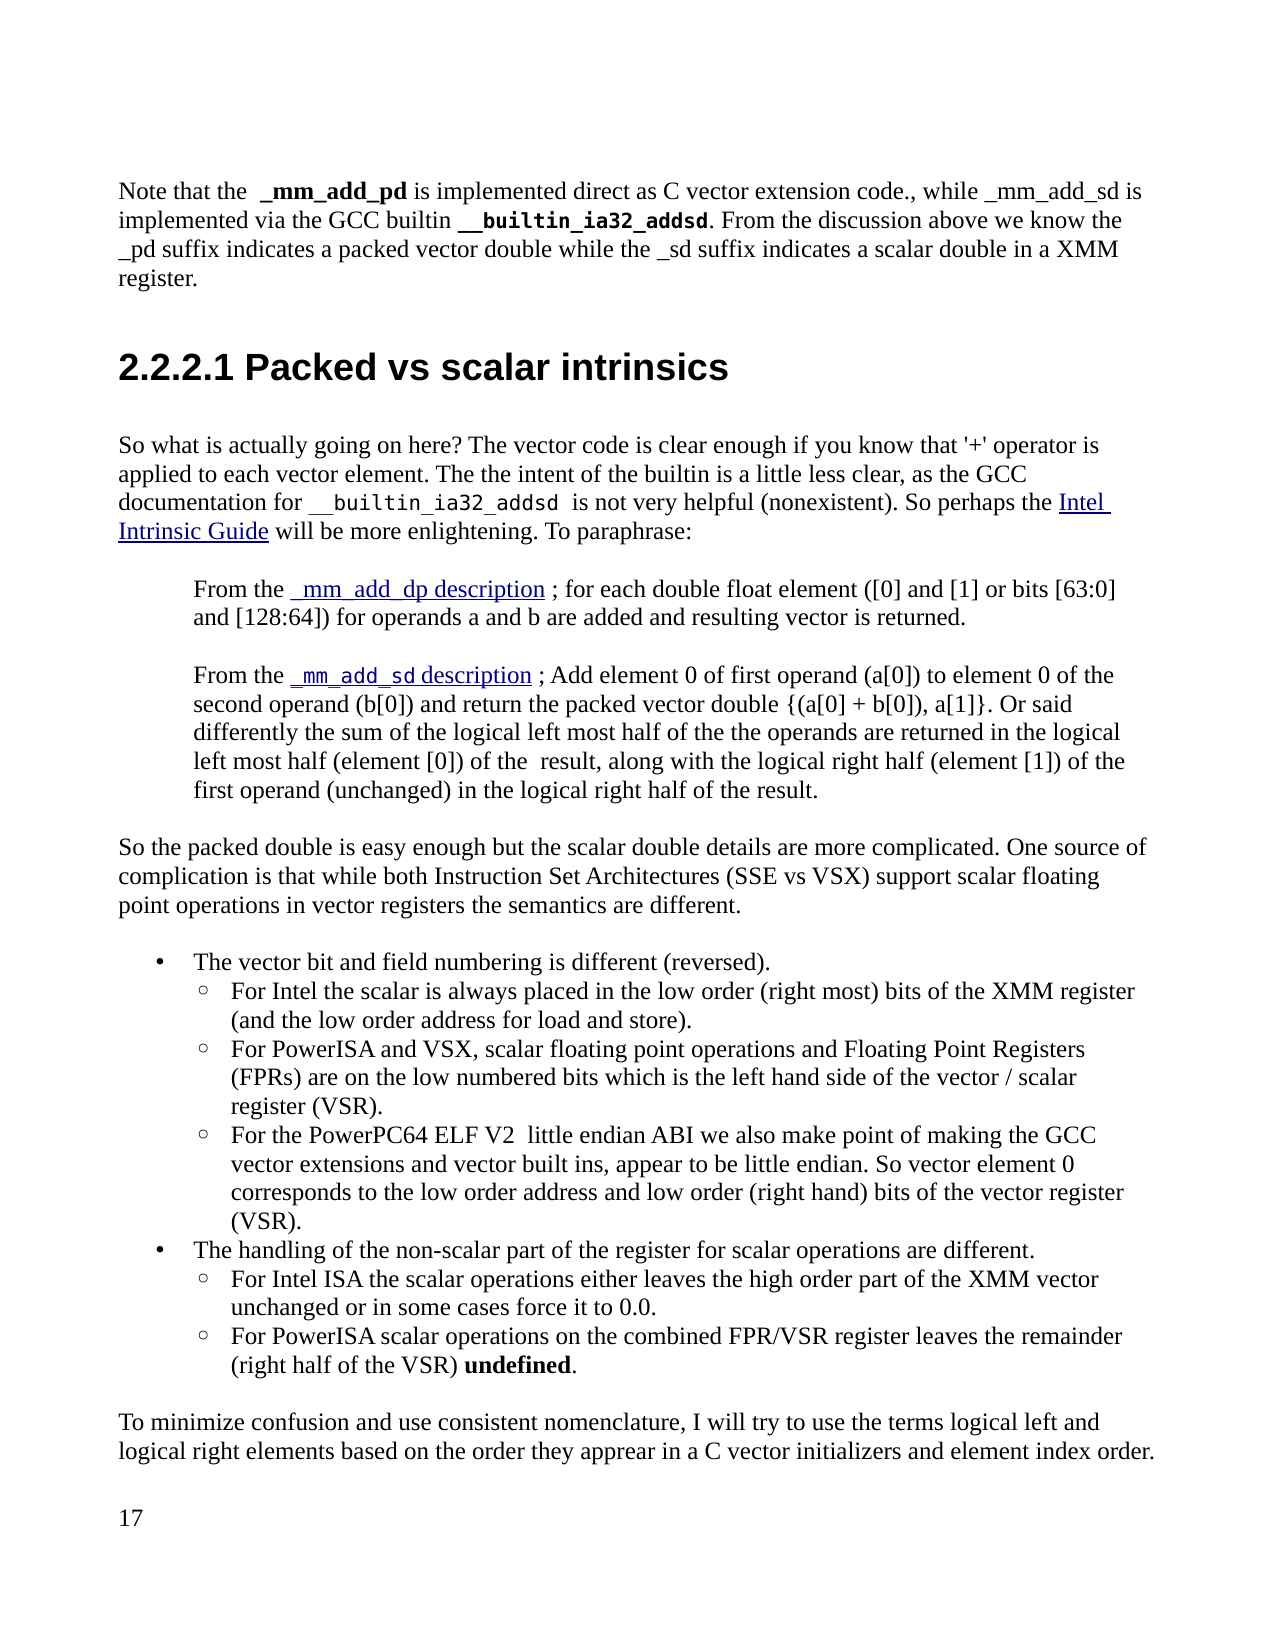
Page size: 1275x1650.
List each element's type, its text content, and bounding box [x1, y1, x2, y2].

list For PowerISA scalar operations on the combined FPR/VSR register leaves the remainder (right half of the VSR) undefined. [193, 1321, 1157, 1379]
text From the _mm_add_dp description ; for each double float element ([0] and [1] or bits [63:0] and [128:64]) for operands a and b are added and resulting vector is returned. [193, 574, 1157, 631]
list For PowerISA and VSX, scalar floating point operations and Floating Point Registers (FPRs) are on the low numbered bits which is the left hand side of the vector / scalar register (VSR). [193, 1034, 1157, 1120]
list For Intel the scalar is always placed in the low order (right most) bits of the XMM register (and the low order address for load and store). [193, 976, 1157, 1034]
text To minimize confusion and use consistent nomenclature, I will try to use the terms logical left and logical right elements based on the order they apprear in a C vector initializers and element index order. [118, 1407, 1157, 1465]
text From the _mm_add_sd description ; Add element 0 of first operand (a[0]) to element 0 of the second operand (b[0]) and return the packed vector double {(a[0] + b[0]), a[1]}. Or said differently the sum of the logical left most half of the the operands are returned in the logical left most half (element [0]) of the result, along with the logical right half (element [1]) of the first operand (unchanged) in the logical right half of the result. [193, 660, 1157, 804]
list The handling of the non-scalar part of the register for scalar operations are different. [156, 1235, 1157, 1264]
text So what is actually going on here? The vector code is clear enough if you know that '+' operator is applied to each vector element. The the intent of the builtin is a little less clear, as the GCC documentation for __builtin_ia32_addsd is not very helpful (nonexistent). So perhaps the Intel Intrinsic Guide will be more enlightening. To paraphrase: [118, 430, 1157, 545]
list The vector bit and field numbering is different (reversed). [156, 947, 1157, 976]
list For Intel ISA the scalar operations either leaves the high order part of the XMM vector unchanged or in some cases force it to 0.0. [193, 1264, 1157, 1321]
text So the packed double is easy enough but the scalar double details are more complicated. One source of complication is that while both Instruction Set Architectures (SSE vs VSX) support scalar floating point operations in vector registers the semantics are different. [118, 832, 1157, 919]
text Note that the _mm_add_pd is implemented direct as C vector extension code., while _mm_add_sd is implemented via the GCC builtin __builtin_ia32_addsd. From the discussion above we know the _pd suffix indicates a packed vector double while the _sd suffix indicates a scalar double in a XMM register. [118, 176, 1157, 291]
list For the PowerPC64 ELF V2 little endian ABI we also make point of making the GCC vector extensions and vector built ins, appear to be little endian. So vector element 0 corresponds to the low order address and low order (right hand) bits of the vector register (VSR). [193, 1120, 1157, 1235]
subtitle 2.2.2.1 Packed vs scalar intrinsics [118, 345, 1157, 389]
